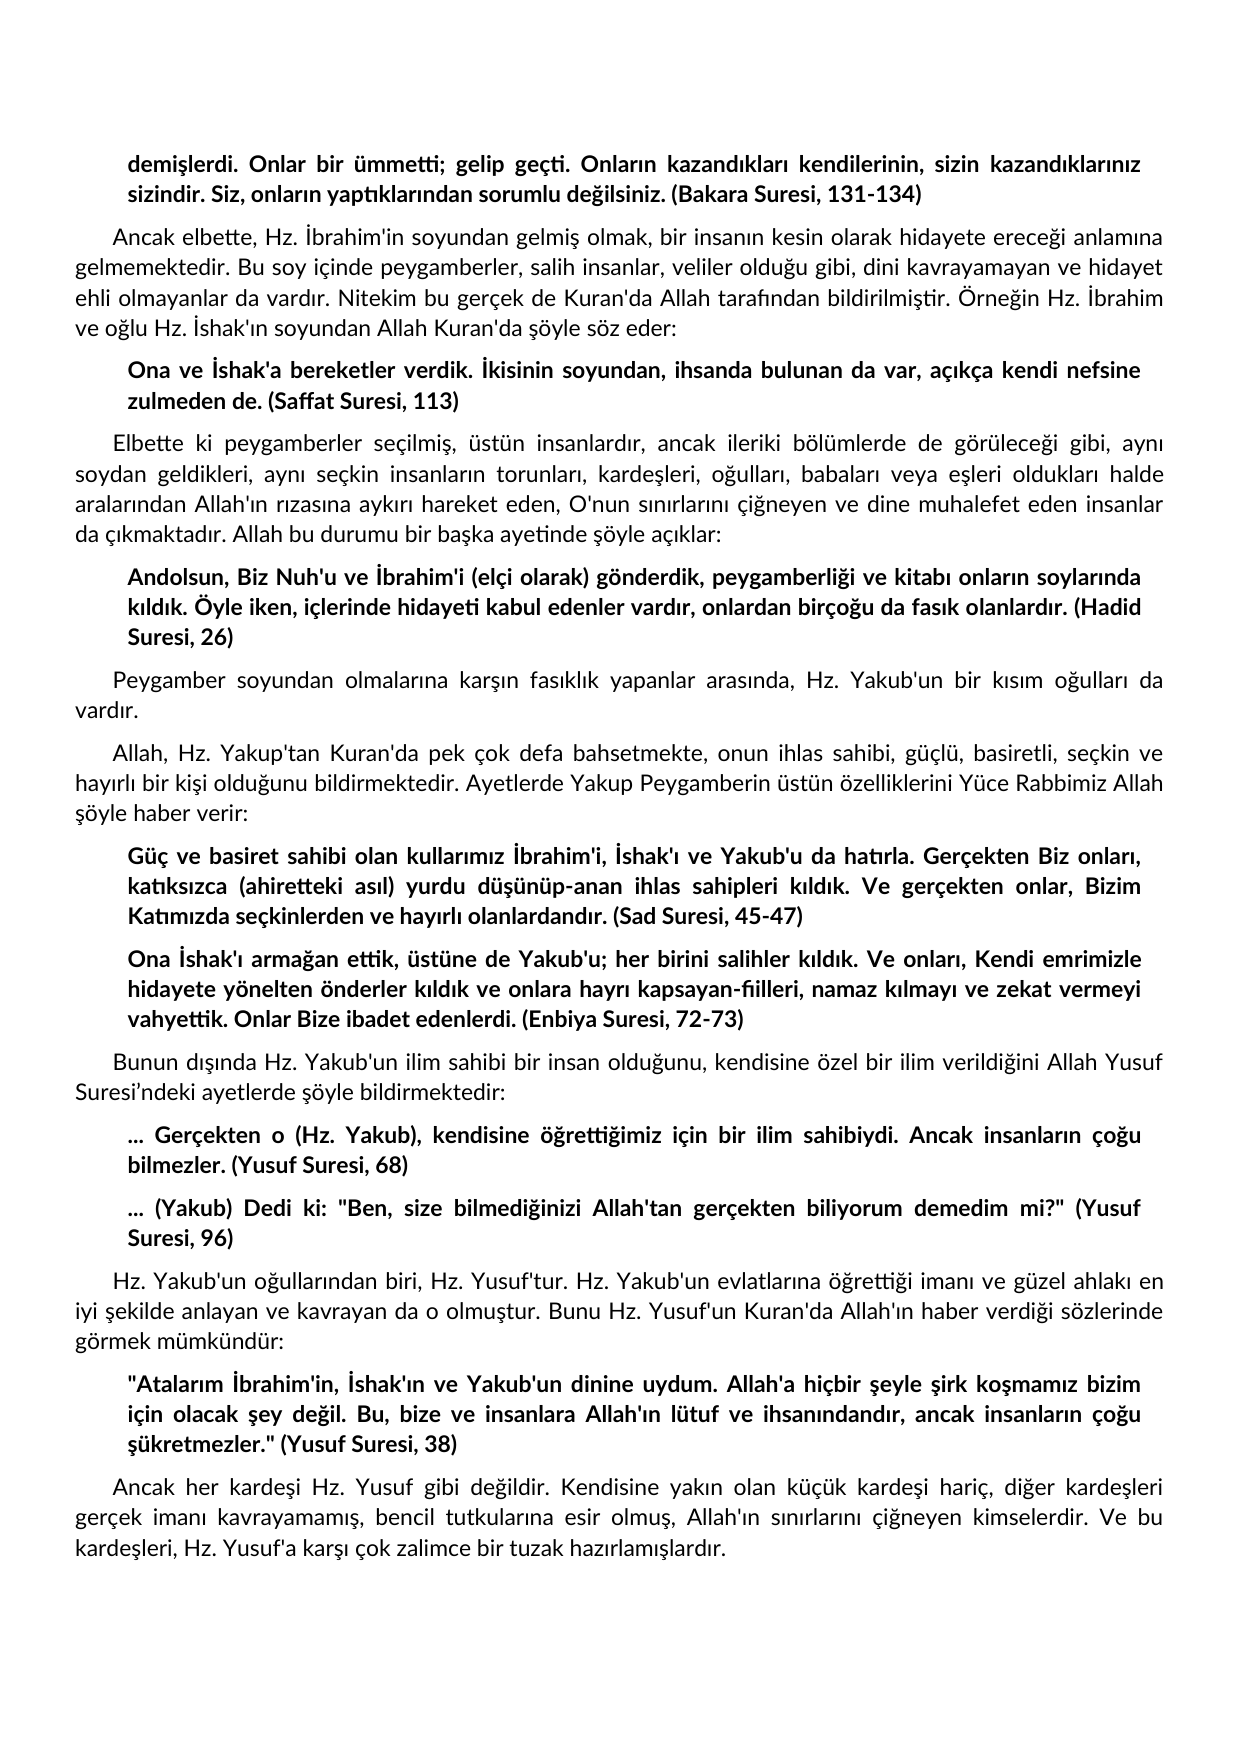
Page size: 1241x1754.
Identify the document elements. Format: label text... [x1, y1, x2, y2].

text demişlerdi. Onlar bir ümmetti; gelip geçti. Onların kazandıkları kendilerinin, sizin kazandıklarınız sizindir. Siz, onların yaptıklarından sorumlu değilsiniz. (Bakara Suresi, 131-134) [127, 150, 1143, 208]
text Allah, Hz. Yakup'tan Kuran'da pek çok defa bahsetmekte, onun ihlas sahibi, güçlü, basiretli, seçkin ve hayırlı bir kişi olduğunu bildirmektedir. Ayetlerde Yakup Peygamberin üstün özelliklerini Yüce Rabbimiz Allah şöyle haber verir: [75, 738, 1165, 826]
text Bunun dışında Hz. Yakub'un ilim sahibi bir insan olduğunu, kendisine özel bir ilim verildiğini Allah Yusuf Suresi’ndeki ayetlerde şöyle bildirmektedir: [75, 1048, 1165, 1106]
text Güç ve basiret sahibi olan kullarımız İbrahim'i, İshak'ı ve Yakub'u da hatırla. Gerçekten Biz onları, katıksızca (ahiretteki asıl) yurdu düşünüp-anan ihlas sahipleri kıldık. Ve gerçekten onlar, Bizim Katımızda seçkinlerden ve hayırlı olanlardandır. (Sad Suresi, 45-47) [127, 842, 1143, 929]
text Elbette ki peygamberler seçilmiş, üstün insanlardır, ancak ileriki bölümlerde de görüleceği gibi, aynı soydan geldikleri, aynı seçkin insanların torunları, kardeşleri, oğulları, babaları veya eşleri oldukları halde aralarından Allah'ın rızasına aykırı hareket eden, O'nun sınırlarını çiğneyen ve dine muhalefet eden insanlar da çıkmaktadır. Allah bu durumu bir başka ayetinde şöyle açıklar: [75, 429, 1165, 547]
text "Atalarım İbrahim'in, İshak'ın ve Yakub'un dinine uydum. Allah'a hiçbir şeyle şirk koşmamız bizim için olacak şey değil. Bu, bize ve insanlara Allah'ın lütuf ve ihsanındandır, ancak insanların çoğu şükretmezler." (Yusuf Suresi, 38) [127, 1370, 1143, 1458]
text ... Gerçekten o (Hz. Yakub), kendisine öğrettiğimiz için bir ilim sahibiydi. Ancak insanların çoğu bilmezler. (Yusuf Suresi, 68) [127, 1121, 1143, 1178]
text Ona İshak'ı armağan ettik, üstüne de Yakub'u; her birini salihler kıldık. Ve onları, Kendi emrimizle hidayete yönelten önderler kıldık ve onlara hayrı kapsayan-fiilleri, namaz kılmayı ve zekat vermeyi vahyettik. Onlar Bize ibadet edenlerdi. (Enbiya Suresi, 72-73) [127, 945, 1143, 1033]
text Andolsun, Biz Nuh'u ve İbrahim'i (elçi olarak) gönderdik, peygamberliği ve kitabı onların soylarında kıldık. Öyle iken, içlerinde hidayeti kabul edenler vardır, onlardan birçoğu da fasık olanlardır. (Hadid Suresi, 26) [127, 562, 1143, 650]
text Ancak her kardeşi Hz. Yusuf gibi değildir. Kendisine yakın olan küçük kardeşi hariç, diğer kardeşleri gerçek imanı kavrayamamış, bencil tutkularına esir olmuş, Allah'ın sınırlarını çiğneyen kimselerdir. Ve bu kardeşleri, Hz. Yusuf'a karşı çok zalimce bir tuzak hazırlamışlardır. [75, 1473, 1165, 1561]
text Hz. Yakub'un oğullarından biri, Hz. Yusuf'tur. Hz. Yakub'un evlatlarına öğrettiği imanı ve güzel ahlakı en iyi şekilde anlayan ve kavrayan da o olmuştur. Bunu Hz. Yusuf'un Kuran'da Allah'ın haber verdiği sözlerinde görmek mümkündür: [75, 1267, 1165, 1354]
text ... (Yakub) Dedi ki: "Ben, size bilmediğinizi Allah'tan gerçekten biliyorum demedim mi?" (Yusuf Suresi, 96) [127, 1194, 1143, 1251]
text Peygamber soyundan olmalarına karşın fasıklık yapanlar arasında, Hz. Yakub'un bir kısım oğulları da vardır. [75, 666, 1165, 723]
text Ona ve İshak'a bereketler verdik. İkisinin soyundan, ihsanda bulunan da var, açıkça kendi nefsine zulmeden de. (Saffat Suresi, 113) [127, 356, 1143, 414]
text Ancak elbette, Hz. İbrahim'in soyundan gelmiş olmak, bir insanın kesin olarak hidayete ereceği anlamına gelmemektedir. Bu soy içinde peygamberler, salih insanlar, veliler olduğu gibi, dini kavrayamayan ve hidayet ehli olmayanlar da vardır. Nitekim bu gerçek de Kuran'da Allah tarafından bildirilmiştir. Örneğin Hz. İbrahim ve oğlu Hz. İshak'ın soyundan Allah Kuran'da şöyle söz eder: [75, 223, 1165, 341]
